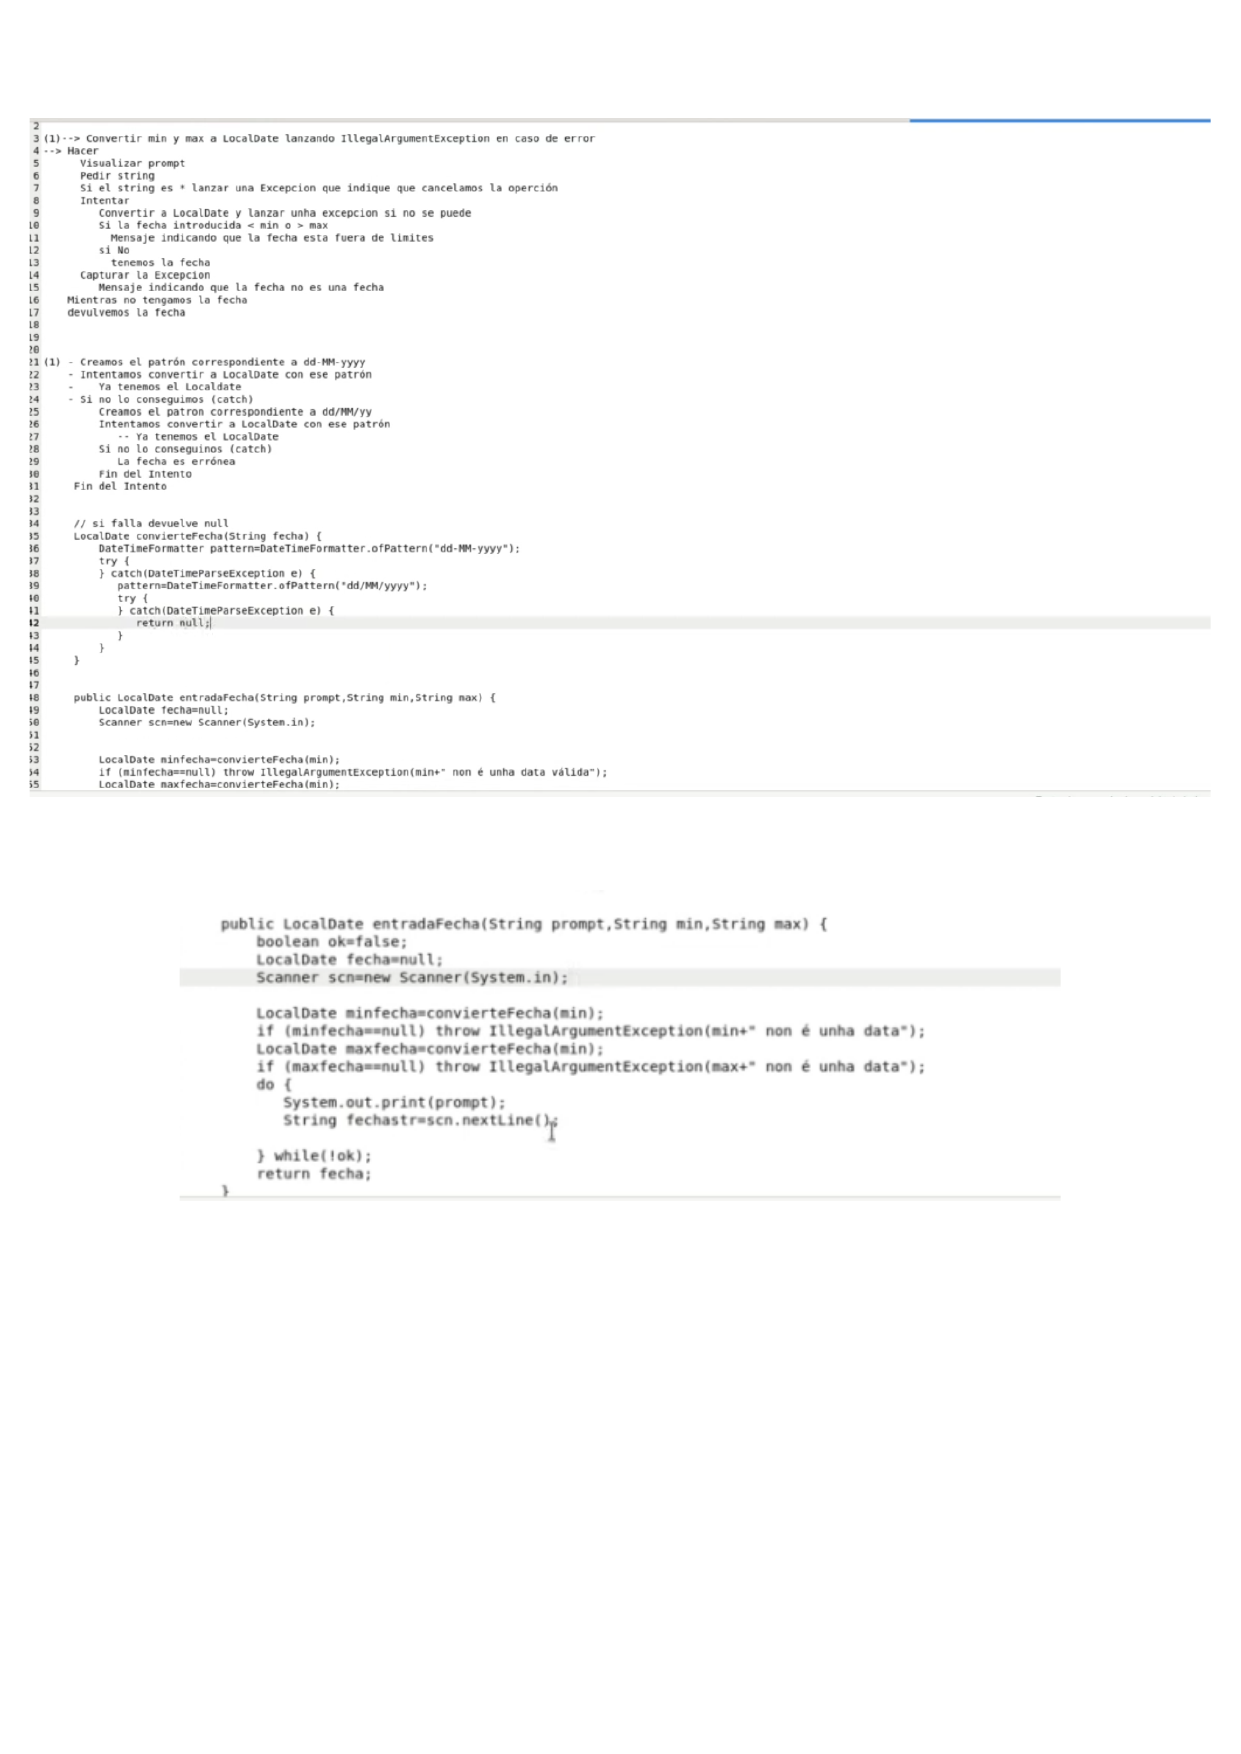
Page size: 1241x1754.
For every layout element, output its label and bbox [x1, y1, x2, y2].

picture [29, 118, 1211, 797]
picture [179, 890, 1061, 1201]
